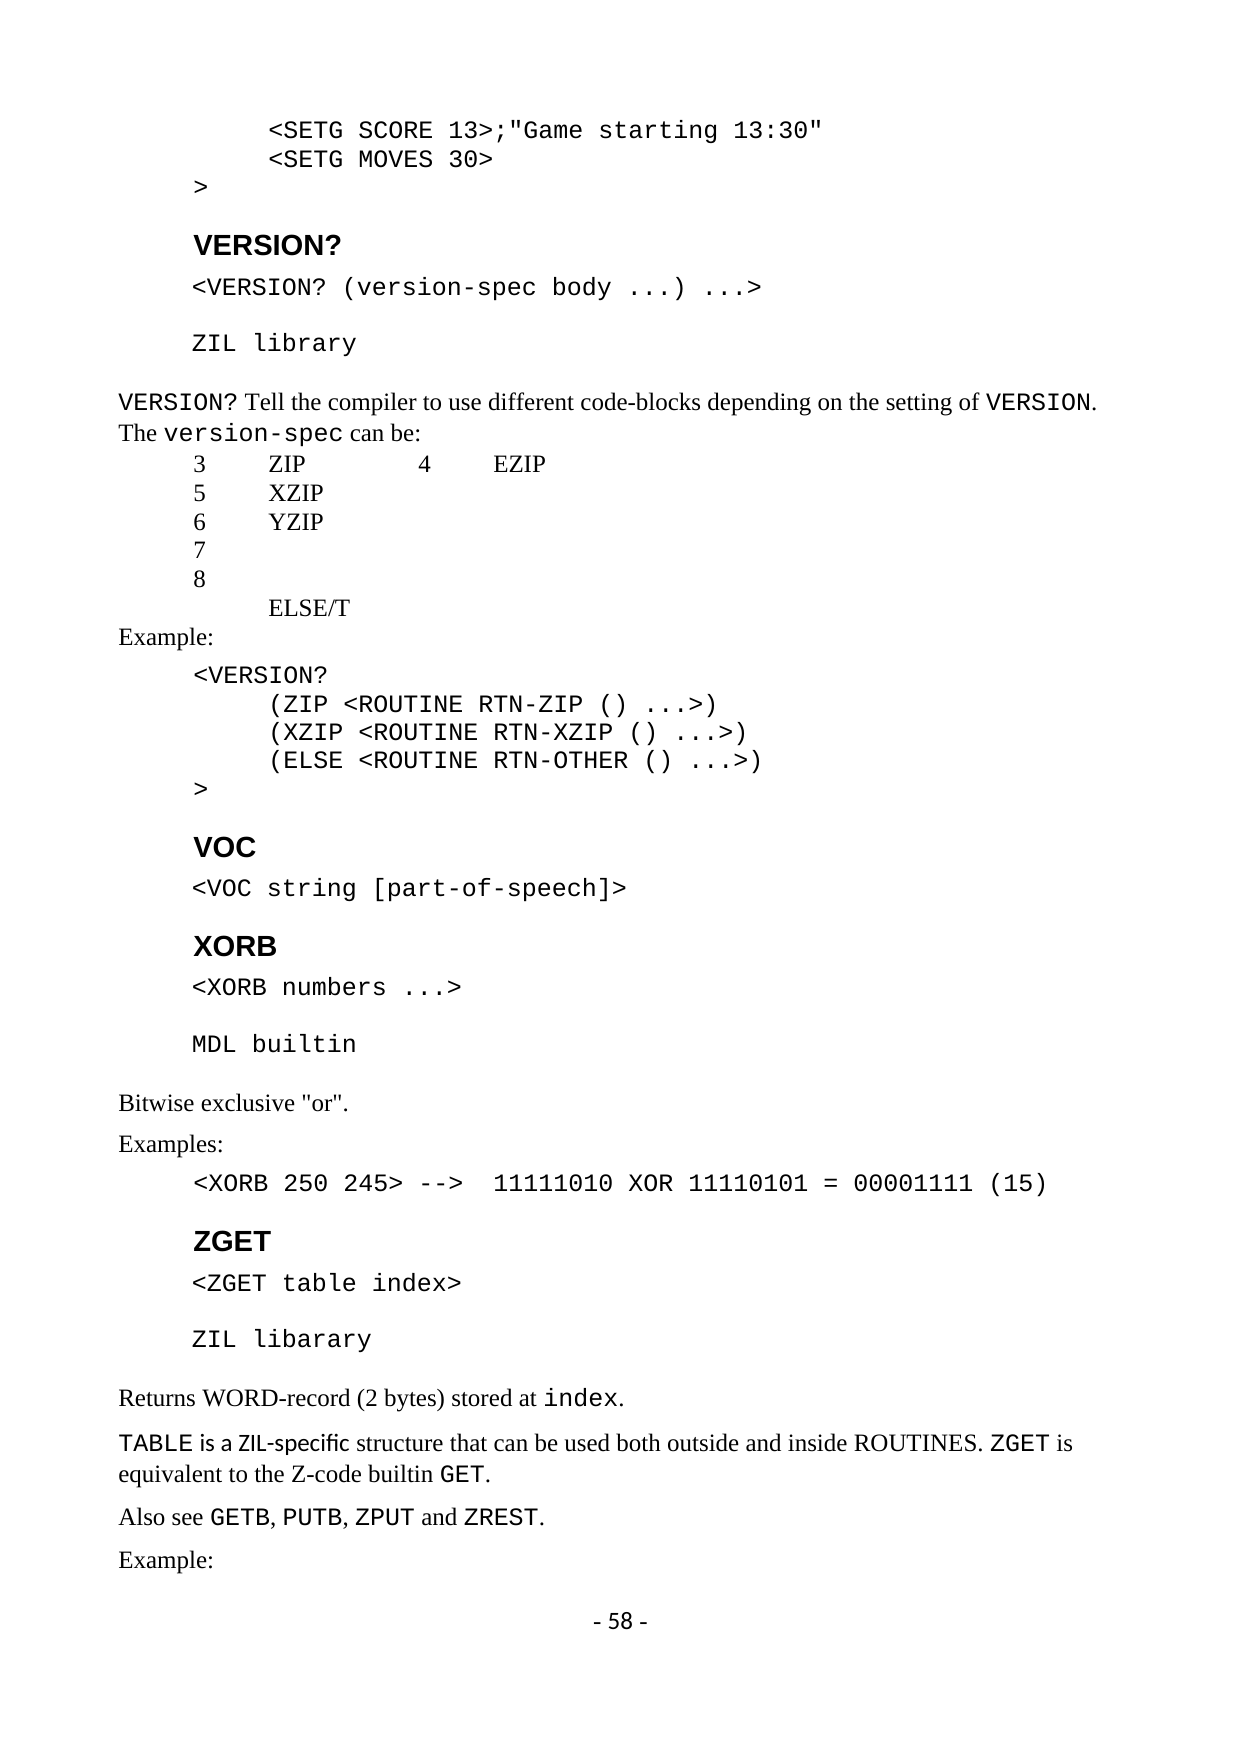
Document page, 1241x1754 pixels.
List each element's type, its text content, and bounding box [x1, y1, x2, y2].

text Examples: [118, 1129, 1122, 1158]
text <XORB 250 245> --> 11111010 XOR 11110101 = 00001111 (15) [118, 1171, 1122, 1199]
text VERSION? Tell the compiler to use different code-blocks depending on the setting of VERSION. The version-spec can be: 3 ZIP 4 EZIP 5 XZIP 6 YZIP 7 8 ELSE/T Example: [118, 387, 1122, 650]
text TABLE is a ZIL-specific structure that can be used both outside and inside ROUTINES. ZGET is equivalent to the Z-code builtin GET. [118, 1427, 1122, 1489]
text Also see GETB, PUTB, ZPUT and ZREST. [118, 1502, 1122, 1533]
text <VOC string [part-of-speech]> [192, 876, 1122, 904]
text MDL builtin [192, 1032, 1122, 1060]
text Bitwise exclusive "or". [118, 1088, 1122, 1117]
text <SETG SCORE 13>;"Game starting 13:30" <SETG MOVES 30> > [118, 118, 1122, 203]
text ZIL library [192, 331, 1122, 359]
text <XORB numbers ...> [192, 975, 1122, 1003]
text Example: [118, 1545, 1122, 1574]
text <ZGET table index> [192, 1270, 1122, 1298]
subtitle VERSION? [118, 228, 1122, 262]
text <VERSION? (ZIP <ROUTINE RTN-ZIP () ...>) (XZIP <ROUTINE RTN-XZIP () ...>) (ELSE <ROUTINE RTN-OTHER () ...>) > [118, 663, 1122, 804]
subtitle XORB [118, 929, 1122, 962]
text Returns WORD-record (2 bytes) stored at index. [118, 1383, 1122, 1414]
subtitle VOC [118, 829, 1122, 863]
subtitle ZGET [118, 1224, 1122, 1258]
text <VERSION? (version-spec body ...) ...> [192, 274, 1122, 302]
text ZIL libarary [192, 1327, 1122, 1355]
